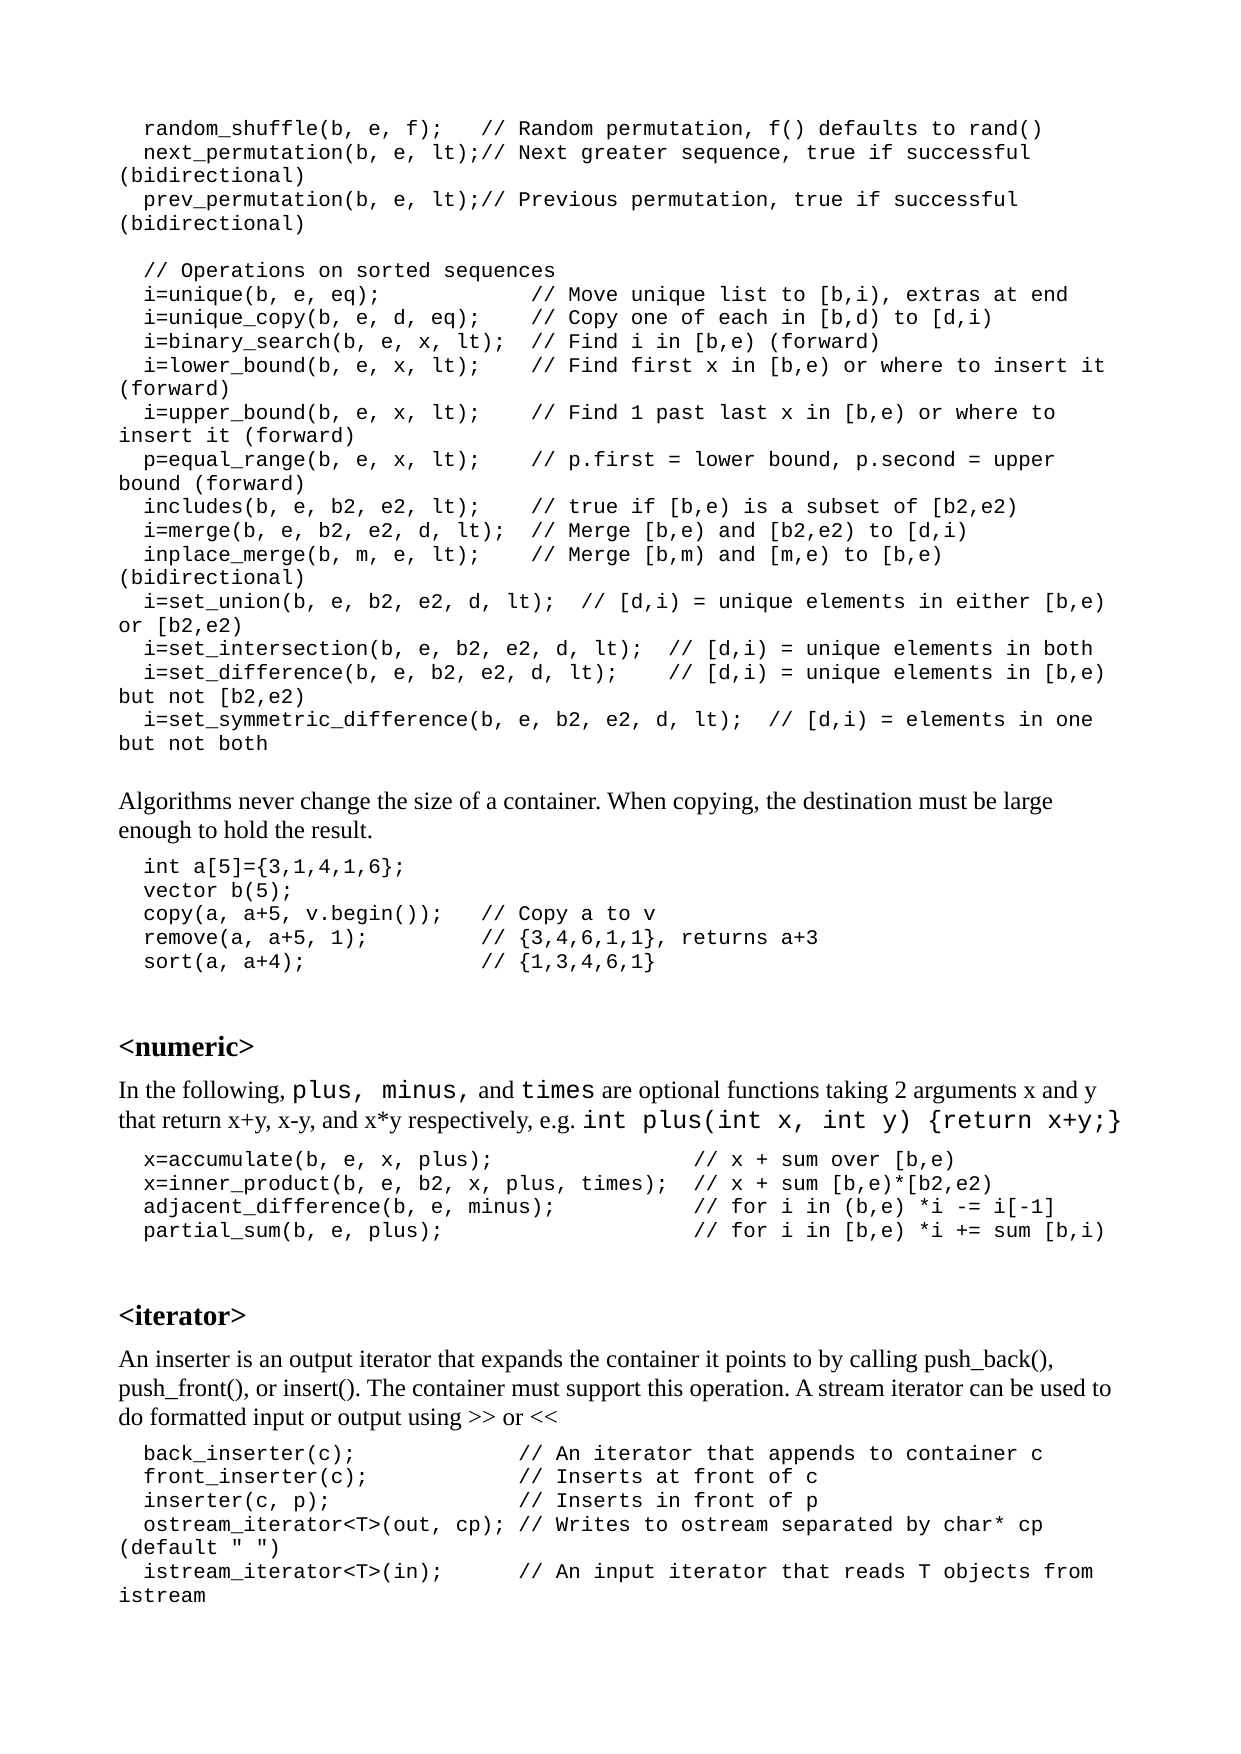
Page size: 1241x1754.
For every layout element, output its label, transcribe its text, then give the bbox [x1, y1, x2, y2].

text i=set_intersection(b, e, b2, e2, d, lt); // [d,i) = unique elements in both [118, 638, 1122, 662]
text prev_permutation(b, e, lt);// Previous permutation, true if successful (bidirectional) [118, 189, 1122, 236]
text x=accumulate(b, e, x, plus); // x + sum over [b,e) [118, 1149, 1122, 1173]
text front_inserter(c); // Inserts at front of c [118, 1466, 1122, 1490]
text i=set_difference(b, e, b2, e2, d, lt); // [d,i) = unique elements in [b,e) but not [b2,e2) [118, 662, 1122, 709]
text i=set_symmetric_difference(b, e, b2, e2, d, lt); // [d,i) = elements in one but not both [118, 709, 1122, 757]
text copy(a, a+5, v.begin()); // Copy a to v [118, 903, 1122, 927]
text x=inner_product(b, e, b2, x, plus, times); // x + sum [b,e)*[b2,e2) [118, 1173, 1122, 1196]
text random_shuffle(b, e, f); // Random permutation, f() defaults to rand() [118, 118, 1122, 142]
text inserter(c, p); // Inserts in front of p [118, 1490, 1122, 1514]
text remove(a, a+5, 1); // {3,4,6,1,1}, returns a+3 [118, 927, 1122, 951]
text next_permutation(b, e, lt);// Next greater sequence, true if successful (bidirectional) [118, 142, 1122, 189]
text inplace_merge(b, m, e, lt); // Merge [b,m) and [m,e) to [b,e) (bidirectional) [118, 544, 1122, 591]
text vector b(5); [118, 880, 1122, 903]
text i=binary_search(b, e, x, lt); // Find i in [b,e) (forward) [118, 331, 1122, 354]
text Algorithms never change the size of a container. When copying, the destination must be large enough to hold the result. [118, 786, 1122, 843]
text // Operations on sorted sequences [118, 260, 1122, 284]
text An inserter is an output iterator that expands the container it points to by calling push_back(), push_front(), or insert(). The container must support this operation. A stream iterator can be used to do formatted input or output using >> or << [118, 1344, 1122, 1430]
text p=equal_range(b, e, x, lt); // p.first = lower bound, p.second = upper bound (forward) [118, 449, 1122, 496]
subtitle <numeric> [118, 1029, 1122, 1062]
text ostream_iterator<T>(out, cp); // Writes to ostream separated by char* cp (default " ") [118, 1514, 1122, 1561]
text sort(a, a+4); // {1,3,4,6,1} [118, 951, 1122, 974]
text partial_sum(b, e, plus); // for i in [b,e) *i += sum [b,i) [118, 1220, 1122, 1243]
text includes(b, e, b2, e2, lt); // true if [b,e) is a subset of [b2,e2) [118, 496, 1122, 520]
text i=upper_bound(b, e, x, lt); // Find 1 past last x in [b,e) or where to insert it (forward) [118, 402, 1122, 449]
text istream_iterator<T>(in); // An input iterator that reads T objects from istream [118, 1561, 1122, 1608]
text i=unique(b, e, eq); // Move unique list to [b,i), extras at end [118, 284, 1122, 307]
subtitle <iterator> [118, 1298, 1122, 1332]
text i=merge(b, e, b2, e2, d, lt); // Merge [b,e) and [b2,e2) to [d,i) [118, 520, 1122, 544]
text int a[5]={3,1,4,1,6}; [118, 856, 1122, 880]
text adjacent_difference(b, e, minus); // for i in (b,e) *i -= i[-1] [118, 1196, 1122, 1220]
text i=lower_bound(b, e, x, lt); // Find first x in [b,e) or where to insert it (forward) [118, 354, 1122, 402]
text back_inserter(c); // An iterator that appends to container c [118, 1443, 1122, 1466]
text i=unique_copy(b, e, d, eq); // Copy one of each in [b,d) to [d,i) [118, 307, 1122, 331]
text In the following, plus, minus, and times are optional functions taking 2 arguments x and y that return x+y, x-y, and x*y respectively, e.g. int plus(int x, int y) {return x+y;} [118, 1075, 1122, 1136]
text i=set_union(b, e, b2, e2, d, lt); // [d,i) = unique elements in either [b,e) or [b2,e2) [118, 591, 1122, 638]
